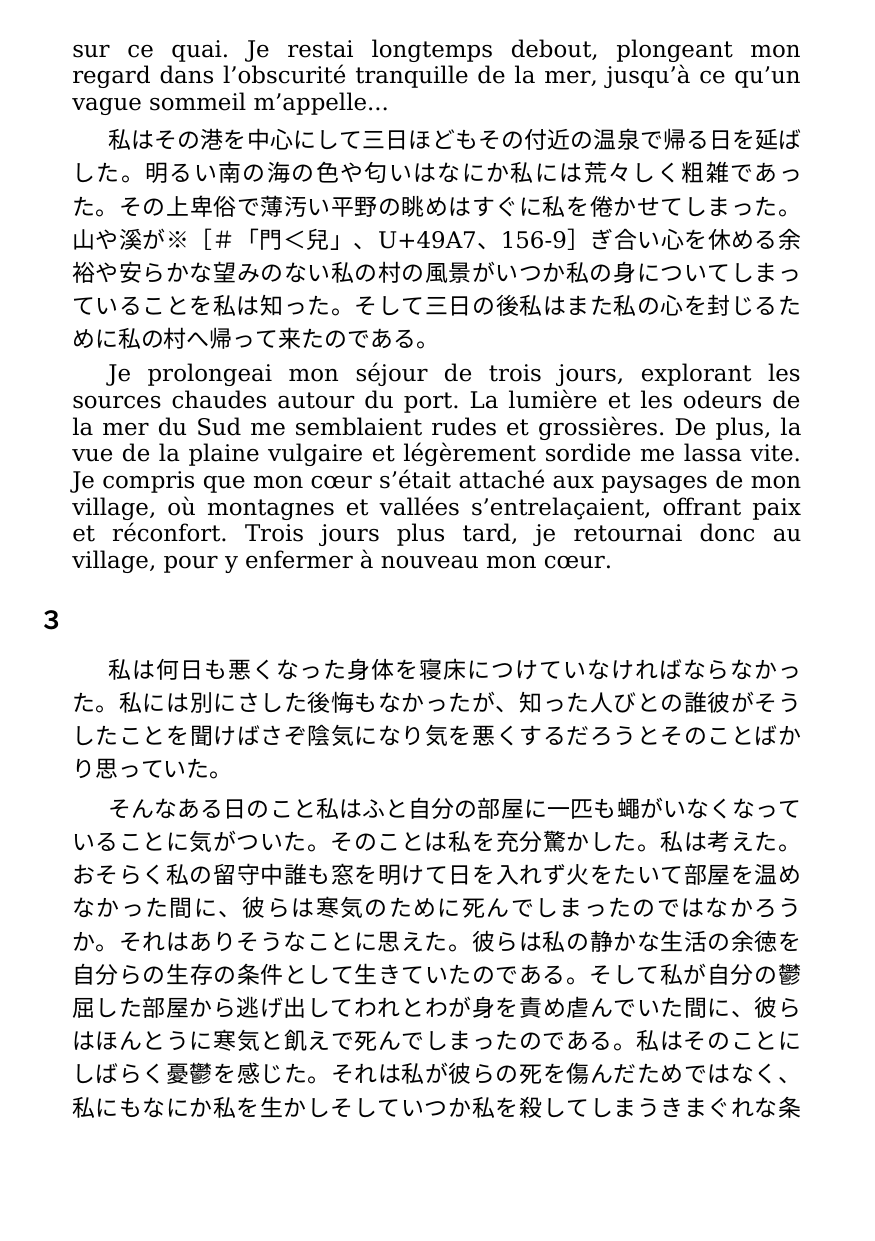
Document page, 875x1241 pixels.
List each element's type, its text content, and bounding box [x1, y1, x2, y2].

text そんなある日のこと私はふと自分の部屋に一匹も蠅がいなくなっていることに気がついた。そのことは私を充分驚かした。私は考えた。おそらく私の留守中誰も窓を明けて日を入れず火をたいて部屋を温めなかった間に、彼らは寒気のために死んでしまったのではなかろうか。それはありそうなことに思えた。彼らは私の静かな生活の余徳を自分らの生存の条件として生きていたのである。そして私が自分の鬱屈した部屋から逃げ出してわれとわが身を責め虐んでいた間に、彼らはほんとうに寒気と飢えで死んでしまったのである。私はそのことにしばらく憂鬱を感じた。それは私が彼らの死を傷んだためではなく、私にもなにか私を生かしそしていつか私を殺してしまうきまぐれな条 [72, 791, 802, 1123]
text 私は何日も悪くなった身体を寝床につけていなければならなかった。私には別にさした後悔もなかったが、知った人びとの誰彼がそうしたことを聞けばさぞ陰気になり気を悪くするだろうとそのことばかり思っていた。 [72, 652, 802, 784]
text sur ce quai. Je restai longtemps debout, plongeant mon regard dans l’obscurité tranquille de la mer, jusqu’à ce qu’un vague sommeil m’appelle... [72, 36, 802, 116]
text 私はその港を中心にして三日ほどもその付近の温泉で帰る日を延ばした。明るい南の海の色や匂いはなにか私には荒々しく粗雑であった。その上卑俗で薄汚い平野の眺めはすぐに私を倦かせてしまった。山や溪が※［＃「門＜兒」、U+49A7、156-9］ぎ合い心を休める余裕や安らかな望みのない私の村の風景がいつか私の身についてしまっていることを私は知った。そして三日の後私はまた私の心を封じるために私の村へ帰って来たのである。 [72, 122, 802, 354]
subtitle ３ [36, 597, 838, 640]
text Je prolongeai mon séjour de trois jours, explorant les sources chaudes autour du port. La lumière et les odeurs de la mer du Sud me semblaient rudes et grossières. De plus, la vue de la plaine vulgaire et légèrement sordide me lassa vite. Je compris que mon cœur s’était attaché aux paysages de mon village, où montagnes et vallées s’entrelaçaient, offrant paix et réconfort. Trois jours plus tard, je retournai donc au village, pour y enfermer à nouveau mon cœur. [72, 361, 802, 574]
